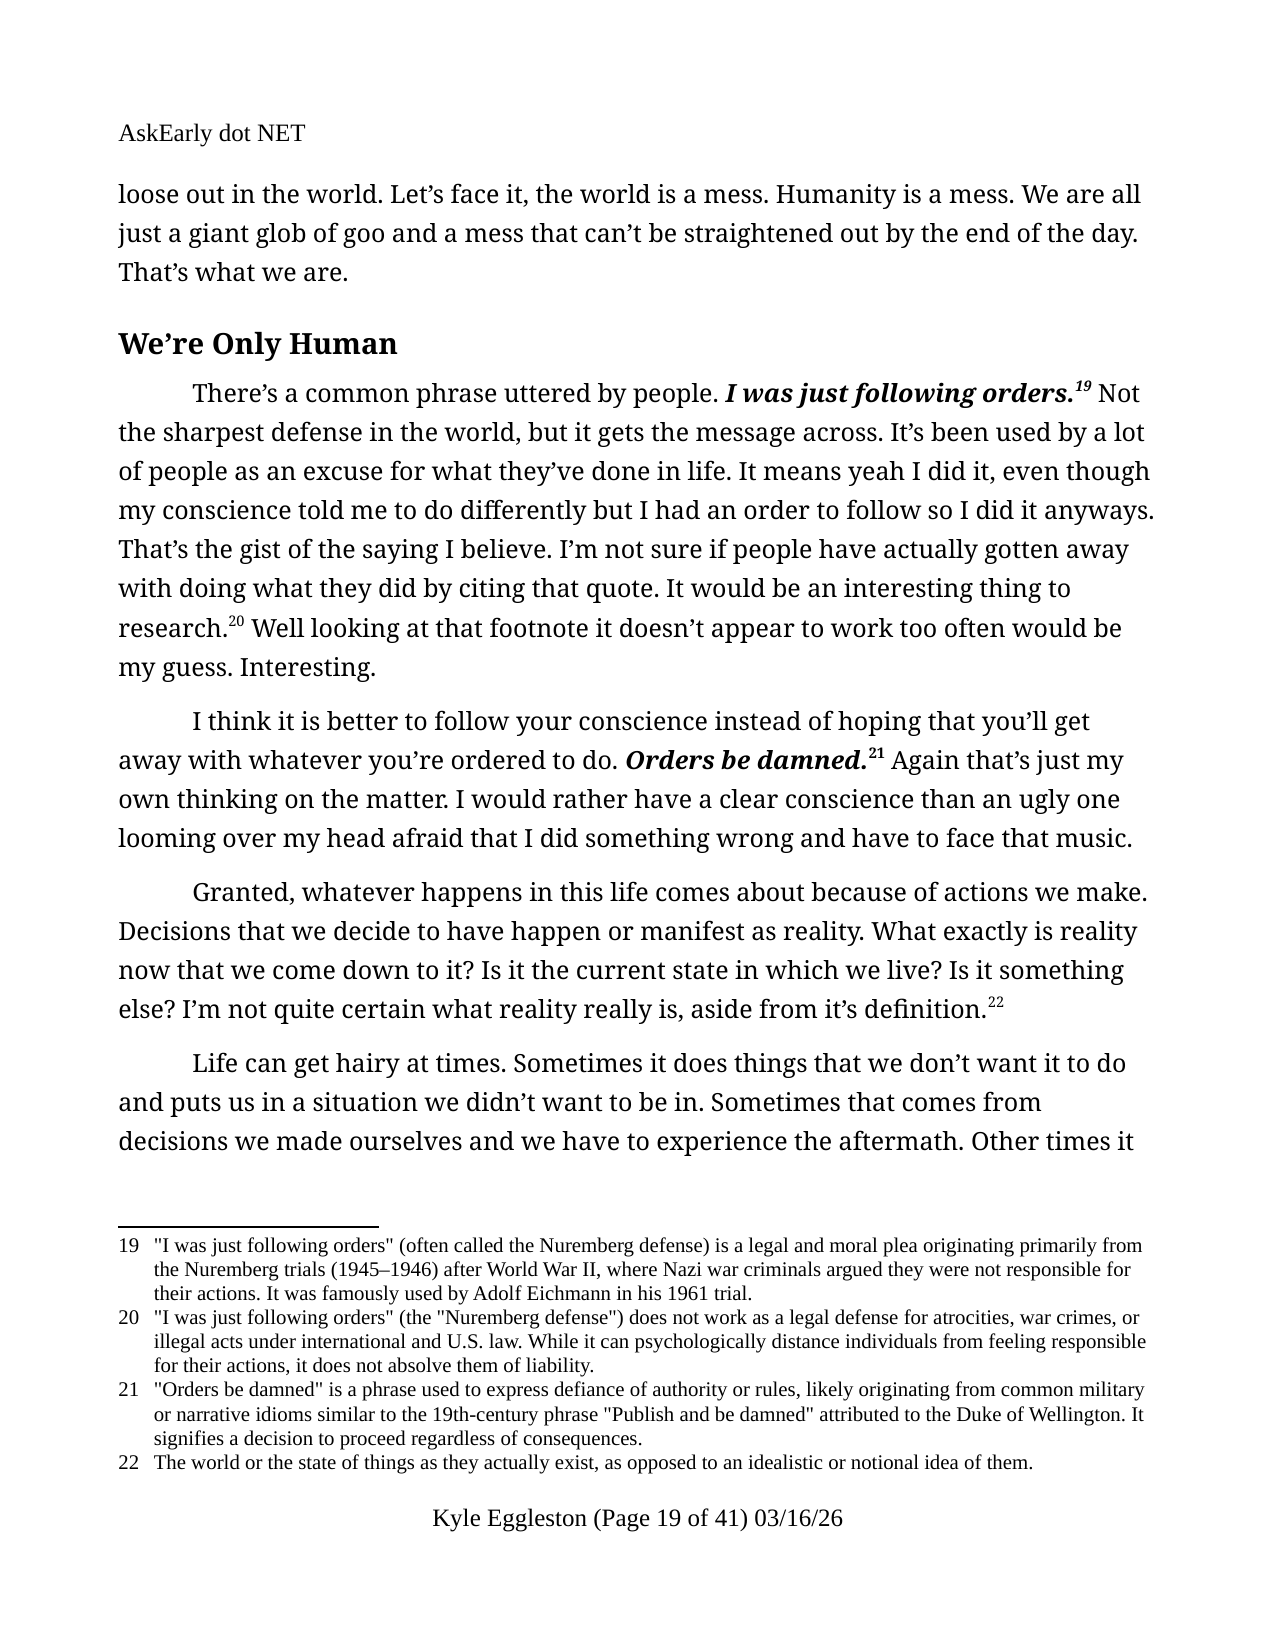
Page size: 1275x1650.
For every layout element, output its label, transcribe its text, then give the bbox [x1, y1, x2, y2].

text "I was just following orders" (often called the Nuremberg defense) is a legal and moral plea originating primarily from the Nuremberg trials (1945–1946) after World War II, where Nazi war criminals argued they were not responsible for their actions. It was famously used by Adolf Eichmann in his 1961 trial. [118, 1233, 1157, 1305]
text "I was just following orders" (the "Nuremberg defense") does not work as a legal defense for atrocities, war crimes, or illegal acts under international and U.S. law. While it can psychologically distance individuals from feeling responsible for their actions, it does not absolve them of liability. [118, 1305, 1157, 1377]
text The world or the state of things as they actually exist, as opposed to an idealistic or notional idea of them. [118, 1449, 1157, 1474]
text "Orders be damned" is a phrase used to express defiance of authority or rules, likely originating from common military or narrative idioms similar to the 19th-century phrase "Publish and be damned" attributed to the Duke of Wellington. It signifies a decision to proceed regardless of consequences. [118, 1377, 1157, 1449]
text loose out in the world. Let’s face it, the world is a mess. Humanity is a mess. We are all just a giant glob of goo and a mess that can’t be straightened out by the end of the day. That’s what we are. [118, 176, 1157, 289]
subtitle We’re Only Human [118, 323, 1157, 363]
text Life can get hairy at times. Sometimes it does things that we don’t want it to do and puts us in a situation we didn’t want to be in. Sometimes that comes from decisions we made ourselves and we have to experience the aftermath. Other times it [118, 1046, 1157, 1158]
text I think it is better to follow your conscience instead of hoping that you’ll get away with whatever you’re ordered to do. Orders be damned. Again that’s just my own thinking on the matter. I would rather have a clear conscience than an ugly one looming over my head afraid that I did something wrong and have to face that music. [118, 703, 1157, 855]
text Granted, whatever happens in this life comes about because of actions we make. Decisions that we decide to have happen or manifest as reality. What exactly is reality now that we come down to it? Is it the current state in which we live? Is it something else? I’m not quite certain what reality really is, aside from it’s definition. [118, 874, 1157, 1026]
text There’s a common phrase uttered by people. I was just following orders. Not the sharpest defense in the world, but it gets the message across. It’s been used by a lot of people as an excuse for what they’ve done in life. It means yeah I did it, even though my conscience told me to do differently but I had an order to follow so I did it anyways. That’s the gist of the saying I believe. I’m not sure if people have actually gotten away with doing what they did by citing that quote. It would be an interesting thing to research. Well looking at that footnote it doesn’t appear to work too often would be my guess. Interesting. [118, 375, 1157, 683]
